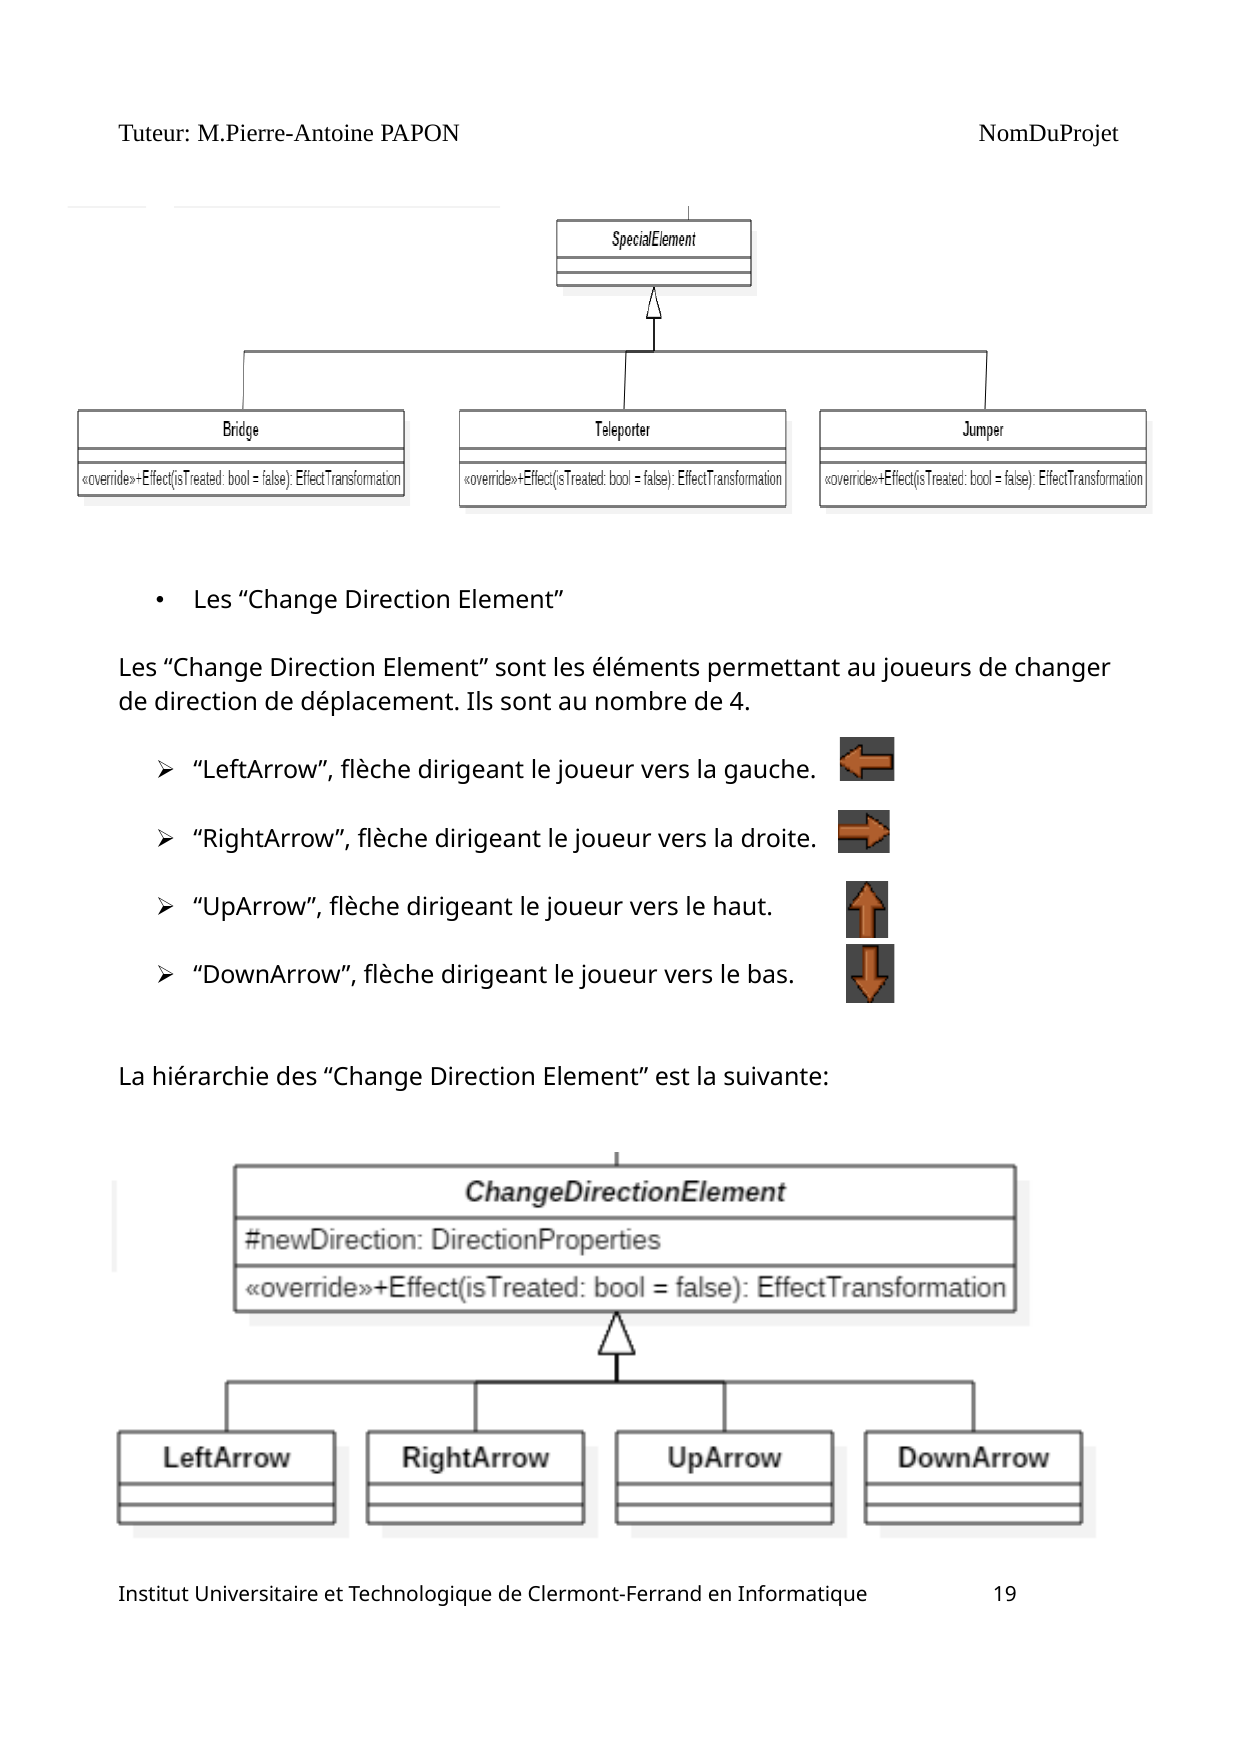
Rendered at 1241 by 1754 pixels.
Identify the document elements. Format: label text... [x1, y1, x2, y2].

picture [846, 881, 889, 938]
list “UpArrow”, flèche dirigeant le joueur vers le haut. [156, 888, 846, 922]
list Les “Change Direction Element” [156, 582, 1122, 616]
picture [839, 737, 895, 781]
list “RightArrow”, flèche dirigeant le joueur vers la droite. [156, 820, 1122, 854]
picture [846, 944, 895, 1003]
list [895, 956, 1122, 991]
picture [111, 1152, 1111, 1553]
picture [838, 810, 890, 853]
text La hiérarchie des “Change Direction Element” est la suivante: [118, 1059, 1122, 1093]
picture [67, 206, 1185, 514]
text Les “Change Direction Element” sont les éléments permettant au joueurs de changer de direction de déplacement. Ils sont au nombre de 4. [118, 650, 1122, 718]
list [889, 888, 1122, 922]
list “DownArrow”, flèche dirigeant le joueur vers le bas. [156, 956, 846, 991]
list “LeftArrow”, flèche dirigeant le joueur vers la gauche. [156, 752, 1122, 786]
